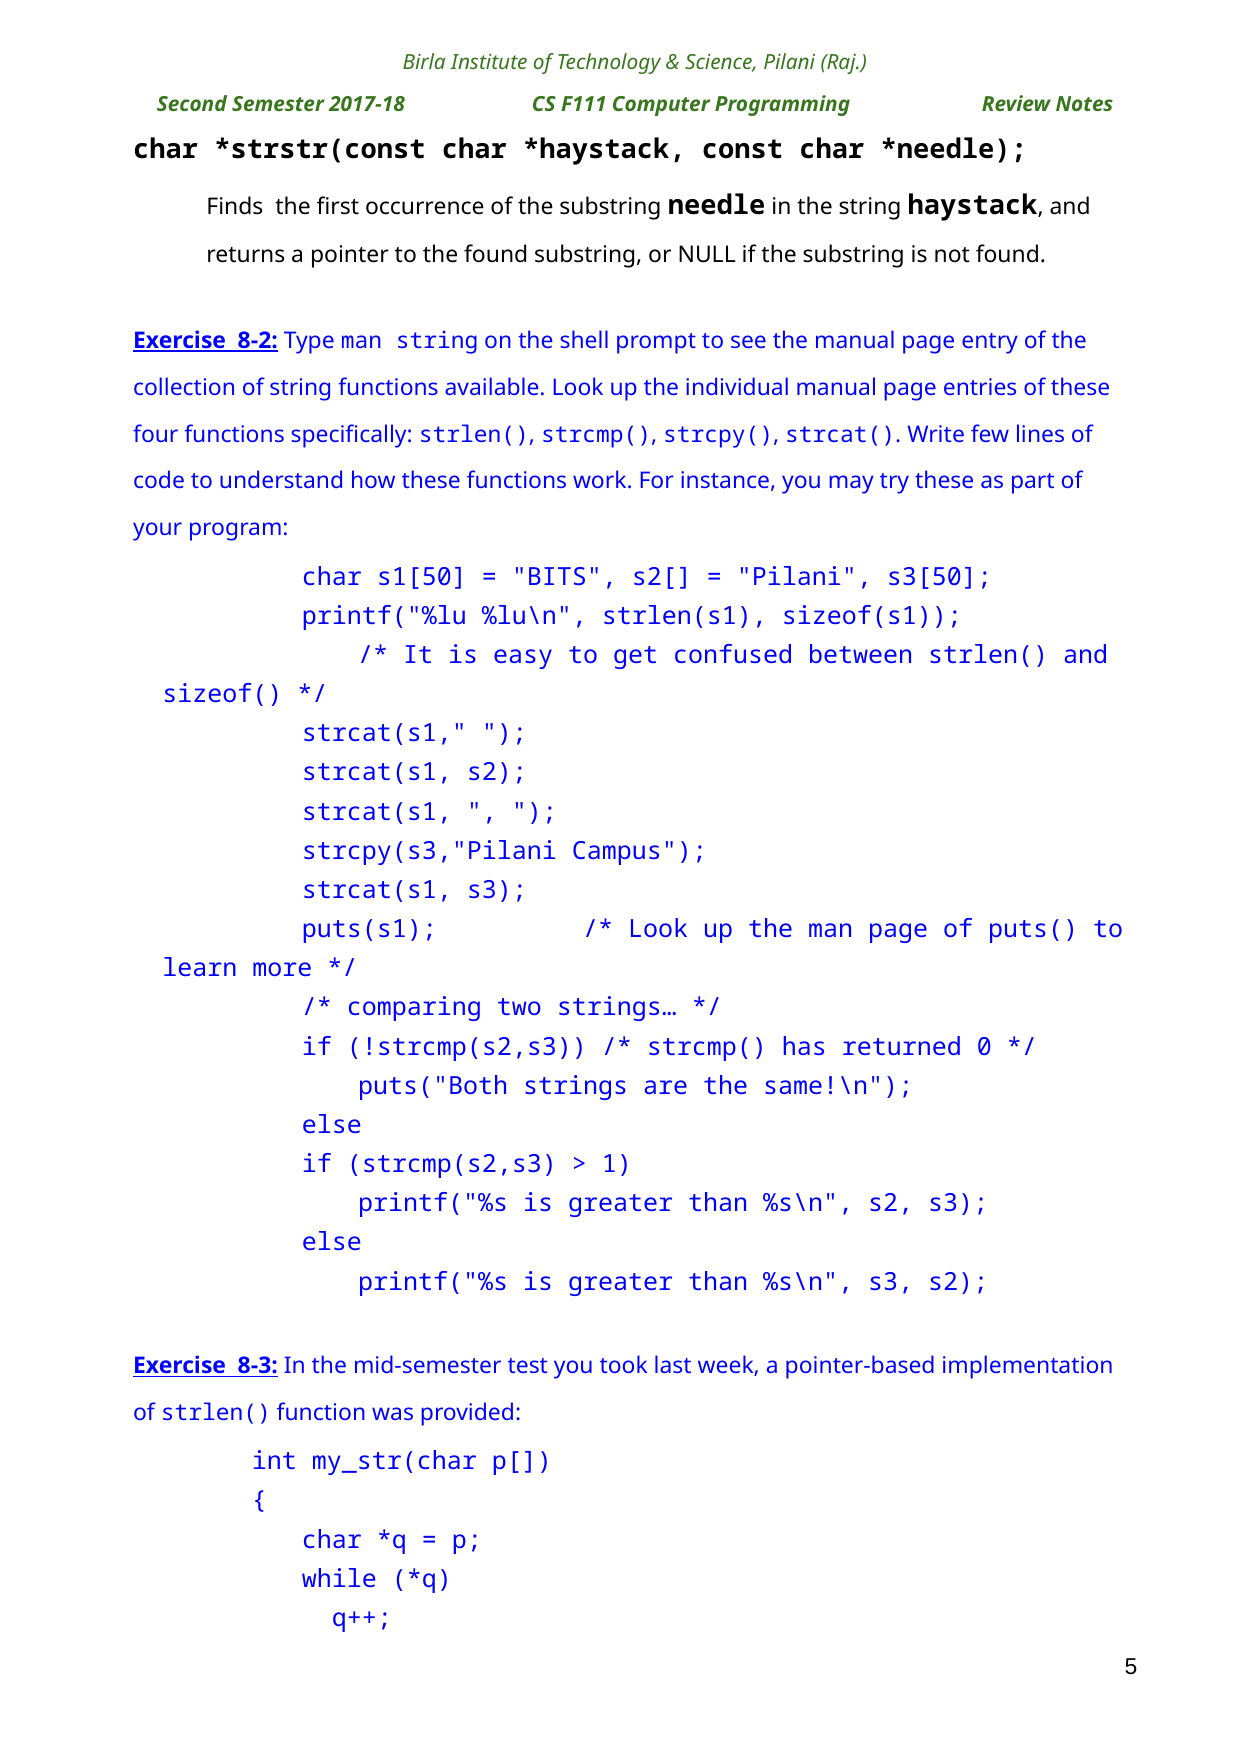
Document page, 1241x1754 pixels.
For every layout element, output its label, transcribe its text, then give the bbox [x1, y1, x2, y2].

text strcat(s1, s3); [162, 871, 1137, 906]
text Exercise 8-2: Type man string on the shell prompt to see the manual page entry of the collection of string functions available. Look up the individual manual page entries of these four functions specifically: strlen(), strcmp(), strcpy(), strcat(). Write few lines of code to understand how these functions work. For instance, you may try these as part of your program: [133, 324, 1137, 542]
text /* It is easy to get confused between strlen() and sizeof() */ [162, 636, 1137, 710]
text strcat(s1, s2); [162, 754, 1137, 788]
text char *q = p; [162, 1521, 1137, 1555]
text Finds the first occurrence of the substring needle in the string haystack, and returns a pointer to the found substring, or NULL if the substring is not found. [206, 185, 1137, 269]
text { [162, 1482, 1137, 1516]
text printf("%s is greater than %s\n", s3, s2); [162, 1263, 1137, 1297]
text printf("%lu %lu\n", strlen(s1), sizeof(s1)); [162, 597, 1137, 631]
text Exercise 8-3: In the mid-semester test you took last week, a pointer-based implementation of strlen() function was provided: [133, 1349, 1137, 1427]
text else [162, 1106, 1137, 1141]
text strcpy(s3,"Pilani Campus"); [162, 832, 1137, 866]
text char s1[50] = "BITS", s2[] = "Pilani", s3[50]; [162, 558, 1137, 592]
text int my_str(char p[]) [162, 1443, 1137, 1477]
text puts("Both strings are the same!\n"); [162, 1067, 1137, 1101]
text if (strcmp(s2,s3) > 1) [162, 1146, 1137, 1180]
text printf("%s is greater than %s\n", s2, s3); [162, 1185, 1137, 1219]
text /* comparing two strings… */ [162, 989, 1137, 1023]
text q++; [162, 1599, 1137, 1634]
text strcat(s1," "); [162, 715, 1137, 749]
text char *strstr(const char *haystack, const char *needle); [133, 130, 1137, 167]
text strcat(s1, ", "); [162, 793, 1137, 827]
text else [162, 1224, 1137, 1258]
text puts(s1); /* Look up the man page of puts() to learn more */ [162, 911, 1137, 984]
text if (!strcmp(s2,s3)) /* strcmp() has returned 0 */ [162, 1028, 1137, 1062]
text while (*q) [162, 1560, 1137, 1594]
